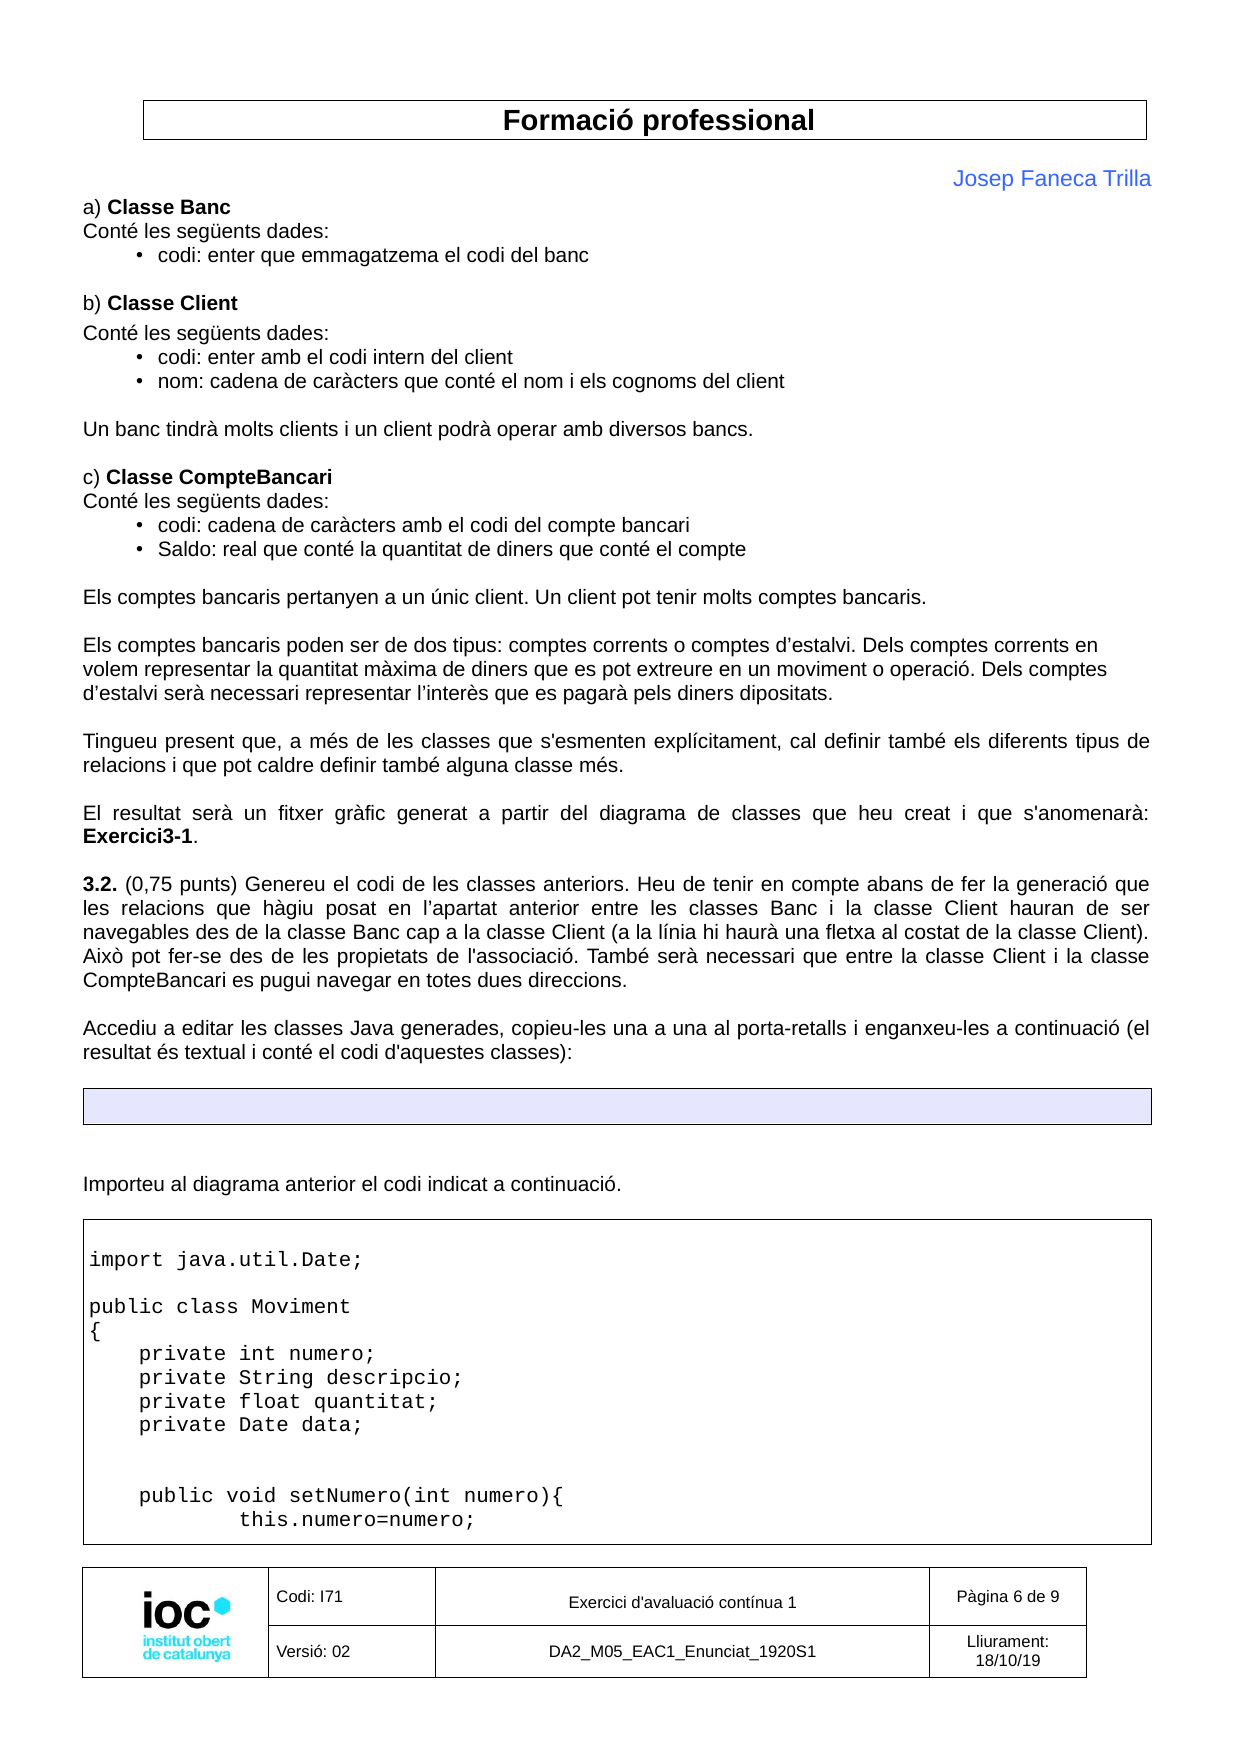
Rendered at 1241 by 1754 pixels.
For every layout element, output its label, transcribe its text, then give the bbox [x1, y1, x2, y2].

text Accediu a editar les classes Java generades, copieu-les una a una al porta-retalls i enganxeu-les a continuació (el resultat és textual i conté el codi d'aquestes classes): [83, 1016, 1151, 1064]
text Conté les següents dades: [83, 321, 1151, 345]
list codi: enter amb el codi intern del client [136, 345, 1151, 369]
text Els comptes bancaris poden ser de dos tipus: comptes corrents o comptes d’estalvi. Dels comptes corrents en volem representar la quantitat màxima de diners que es pot extreure en un moviment o operació. Dels comptes d’estalvi serà necessari representar l’interès que es pagarà pels diners dipositats. [83, 633, 1151, 704]
text Conté les següents dades: [83, 489, 1151, 513]
text Importeu al diagrama anterior el codi indicat a continuació. [83, 1171, 1151, 1195]
list codi: cadena de caràcters amb el codi del compte bancari [136, 513, 1151, 537]
text Conté les següents dades: [83, 219, 1151, 243]
table_header [84, 1089, 1151, 1123]
text c) Classe CompteBancari [83, 465, 1151, 489]
table_header import java.util.Date; public class Moviment { private int numero; private String descripcio; private float quantitat; private Date data; public void setNumero(int numero){ this.numero=numero; [84, 1220, 1151, 1544]
list codi: enter que emmagatzema el codi del banc [136, 243, 1151, 267]
picture [130, 1577, 244, 1673]
text Un banc tindrà molts clients i un client podrà operar amb diversos bancs. [83, 417, 1151, 441]
text Tingueu present que, a més de les classes que s'esmenten explícitament, cal definir també els diferents tipus de relacions i que pot caldre definir també alguna classe més. [83, 728, 1151, 776]
list nom: cadena de caràcters que conté el nom i els cognoms del client [136, 369, 1151, 393]
text 3.2. (0,75 punts) Genereu el codi de les classes anteriors. Heu de tenir en compte abans de fer la generació que les relacions que hàgiu posat en l’apartat anterior entre les classes Banc i la classe Client hauran de ser navegables des de la classe Banc cap a la classe Client (a la línia hi haurà una fletxa al costat de la classe Client). Això pot fer-se des de les propietats de l'associació. També serà necessari que entre la classe Client i la classe CompteBancari es pugui navegar en totes dues direccions. [83, 872, 1151, 992]
text b) Classe Client [83, 291, 1151, 315]
list Saldo: real que conté la quantitat de diners que conté el compte [136, 537, 1151, 561]
text a) Classe Banc [83, 195, 1151, 219]
text El resultat serà un fitxer gràfic generat a partir del diagrama de classes que heu creat i que s'anomenarà: Exercici3-1. [83, 800, 1151, 848]
text Els comptes bancaris pertanyen a un únic client. Un client pot tenir molts comptes bancaris. [83, 585, 1151, 609]
